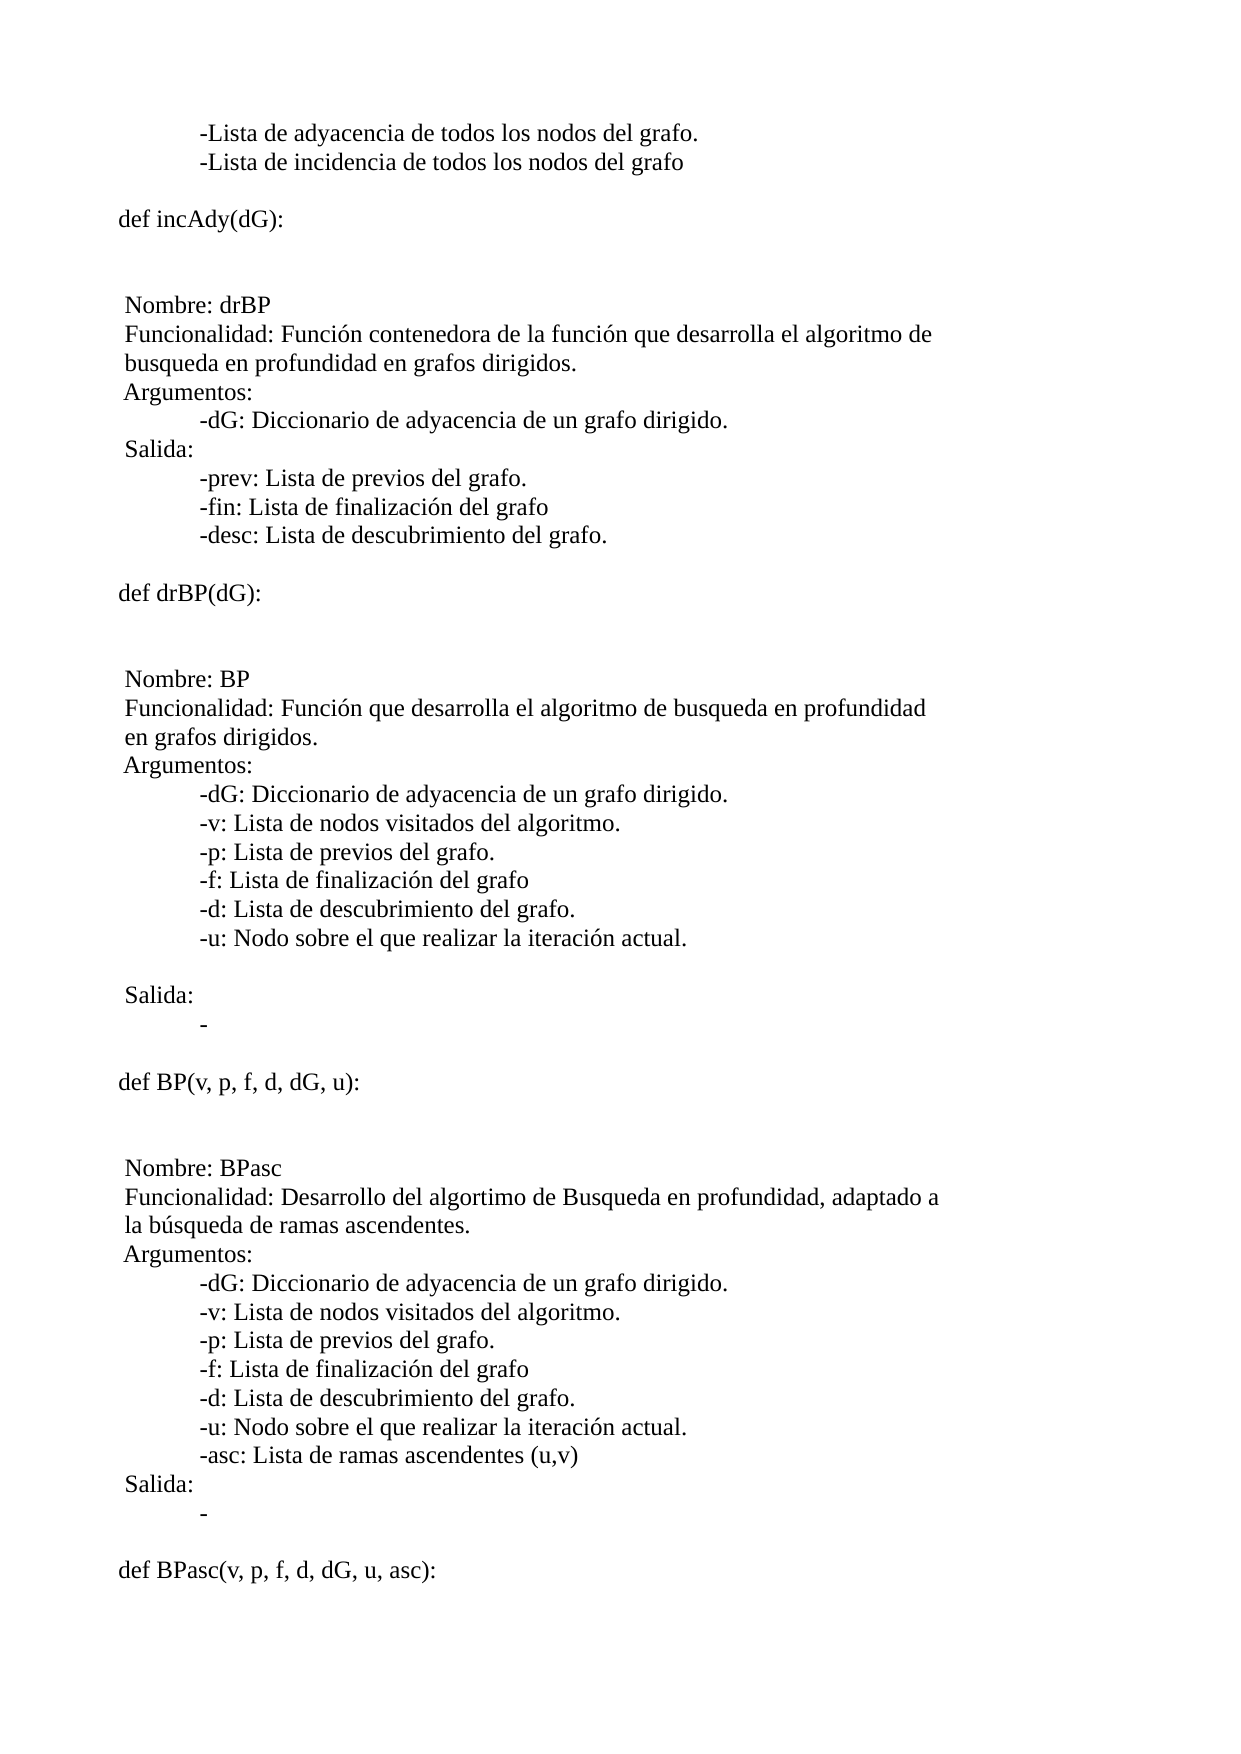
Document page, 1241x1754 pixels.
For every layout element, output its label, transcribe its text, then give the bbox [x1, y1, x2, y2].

text - [118, 1498, 1122, 1527]
text Nombre: BP [118, 664, 1122, 693]
text -asc: Lista de ramas ascendentes (u,v) [118, 1441, 1122, 1469]
text def BPasc(v, p, f, d, dG, u, asc): [118, 1556, 1122, 1584]
text -dG: Diccionario de adyacencia de un grafo dirigido. [118, 779, 1122, 808]
text Funcionalidad: Función contenedora de la función que desarrolla el algoritmo de [118, 319, 1122, 348]
text def incAdy(dG): [118, 204, 1122, 233]
text -v: Lista de nodos visitados del algoritmo. [118, 808, 1122, 837]
text Nombre: drBP [118, 291, 1122, 319]
text -Lista de incidencia de todos los nodos del grafo [118, 147, 1122, 176]
text def drBP(dG): [118, 578, 1122, 607]
text - [118, 1009, 1122, 1038]
text -fin: Lista de finalización del grafo [118, 492, 1122, 521]
text -dG: Diccionario de adyacencia de un grafo dirigido. [118, 1268, 1122, 1297]
text -p: Lista de previos del grafo. [118, 1326, 1122, 1354]
text Salida: [118, 981, 1122, 1009]
text Salida: [118, 434, 1122, 463]
text Salida: [118, 1469, 1122, 1498]
text Funcionalidad: Función que desarrolla el algoritmo de busqueda en profundidad [118, 693, 1122, 722]
text Argumentos: [118, 1239, 1122, 1268]
text -prev: Lista de previos del grafo. [118, 463, 1122, 492]
text en grafos dirigidos. [118, 722, 1122, 751]
text -Lista de adyacencia de todos los nodos del grafo. [118, 118, 1122, 147]
text -desc: Lista de descubrimiento del grafo. [118, 521, 1122, 549]
text -d: Lista de descubrimiento del grafo. [118, 1383, 1122, 1412]
text Funcionalidad: Desarrollo del algortimo de Busqueda en profundidad, adaptado a [118, 1182, 1122, 1211]
text Nombre: BPasc [118, 1153, 1122, 1182]
text -f: Lista de finalización del grafo [118, 866, 1122, 894]
text -p: Lista de previos del grafo. [118, 837, 1122, 866]
text -d: Lista de descubrimiento del grafo. [118, 894, 1122, 923]
text Argumentos: [118, 377, 1122, 406]
text la búsqueda de ramas ascendentes. [118, 1211, 1122, 1239]
text -f: Lista de finalización del grafo [118, 1354, 1122, 1383]
text busqueda en profundidad en grafos dirigidos. [118, 348, 1122, 377]
text def BP(v, p, f, d, dG, u): [118, 1067, 1122, 1096]
text -u: Nodo sobre el que realizar la iteración actual. [118, 1412, 1122, 1441]
text -dG: Diccionario de adyacencia de un grafo dirigido. [118, 406, 1122, 434]
text Argumentos: [118, 751, 1122, 779]
text -u: Nodo sobre el que realizar la iteración actual. [118, 923, 1122, 952]
text -v: Lista de nodos visitados del algoritmo. [118, 1297, 1122, 1326]
